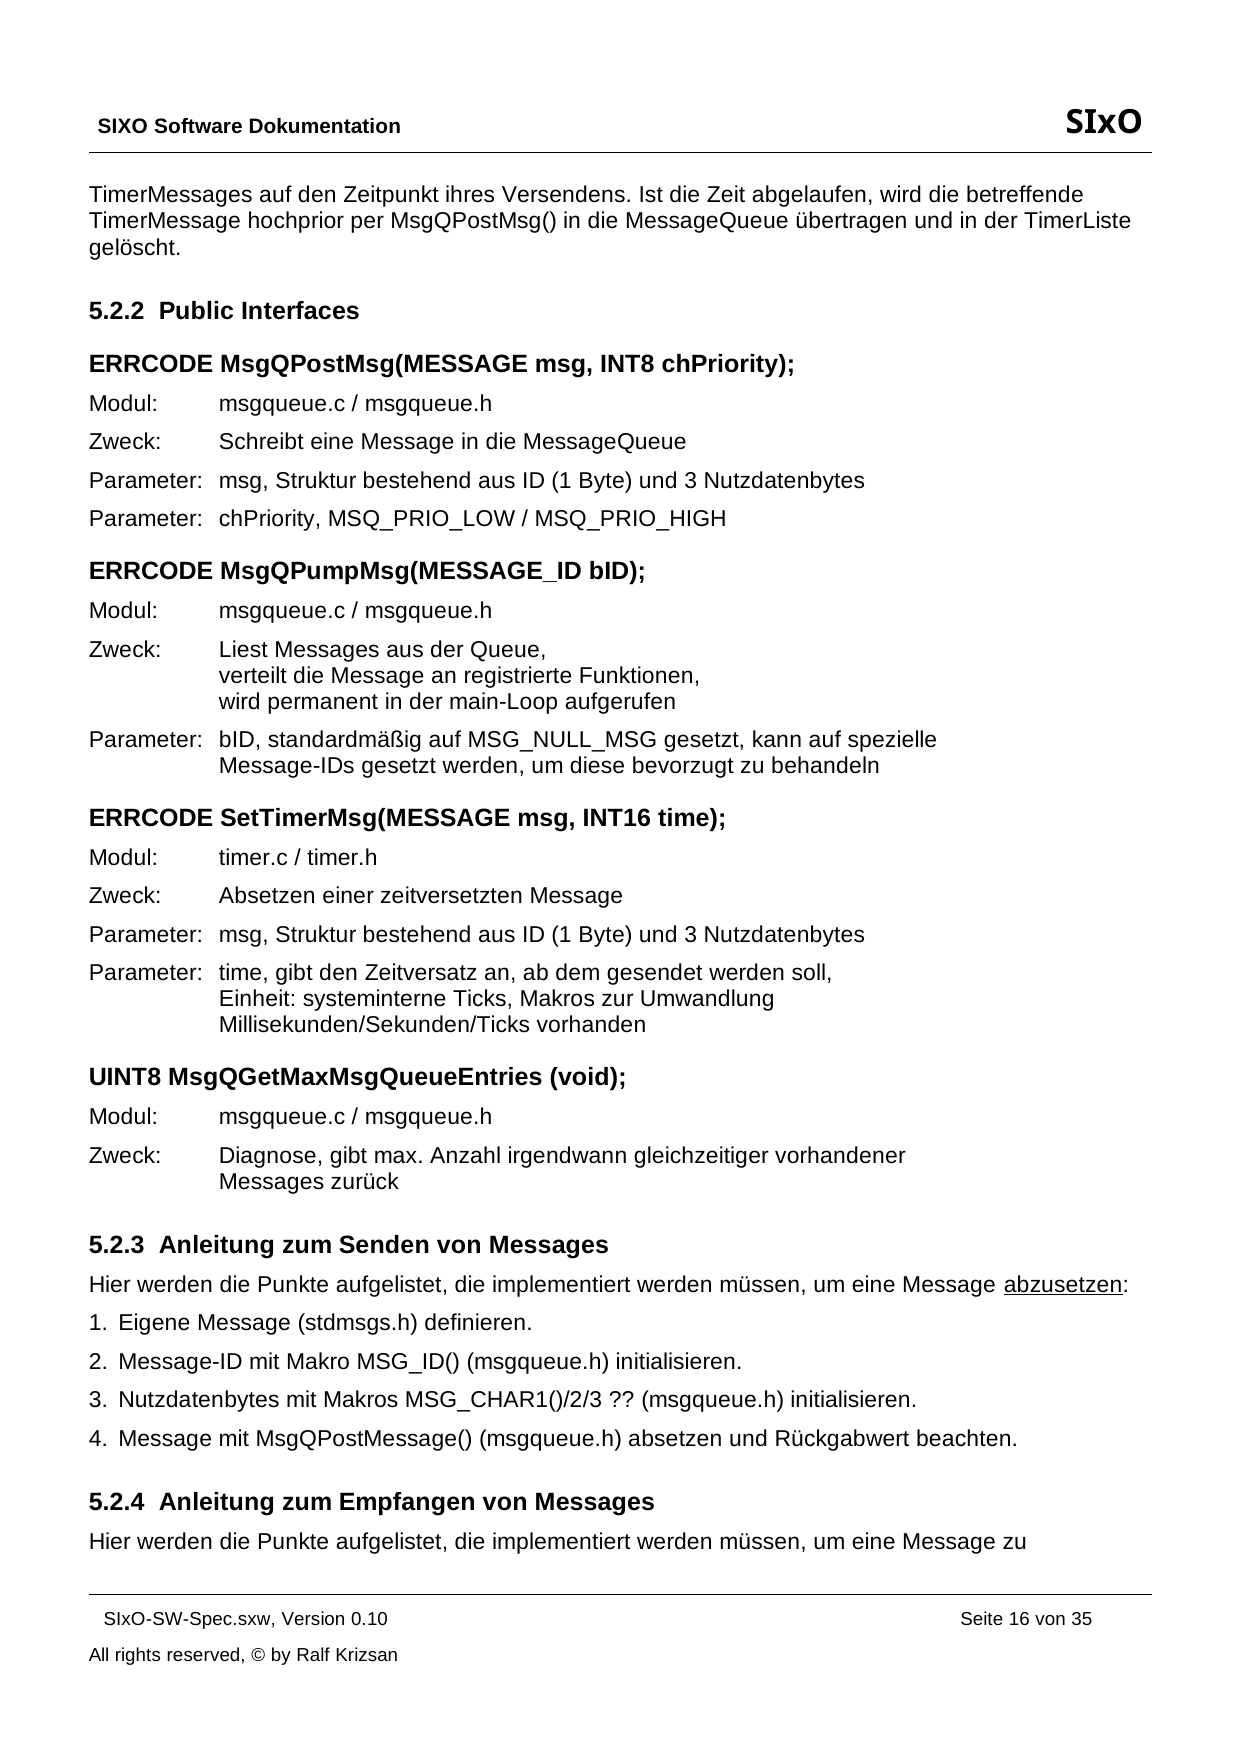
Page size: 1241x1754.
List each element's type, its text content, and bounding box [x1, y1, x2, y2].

list Message-ID mit Makro MSG_ID() (msgqueue.h) initialisieren. [88, 1348, 1152, 1374]
text Zweck: Schreibt eine Message in die MessageQueue [88, 429, 1152, 455]
subtitle ERRCODE MsgQPumpMsg(MESSAGE_ID bID); [88, 557, 1152, 585]
text Zweck: Liest Messages aus der Queue, verteilt die Message an registrierte Funktionen, wird permanent in der main-Loop aufgerufen [88, 636, 1152, 714]
text Parameter: msg, Struktur bestehend aus ID (1 Byte) und 3 Nutzdatenbytes [88, 467, 1152, 493]
text Parameter: bID, standardmäßig auf MSG_NULL_MSG gesetzt, kann auf spezielle Message-IDs gesetzt werden, um diese bevorzugt zu behandeln [88, 727, 1152, 779]
text Zweck: Diagnose, gibt max. Anzahl irgendwann gleichzeitiger vorhandener Messages zurück [88, 1142, 1152, 1194]
text Parameter: msg, Struktur bestehend aus ID (1 Byte) und 3 Nutzdatenbytes [88, 921, 1152, 947]
subtitle UINT8 MsgQGetMaxMsgQueueEntries (void); [88, 1063, 1152, 1091]
list Eigene Message (stdmsgs.h) definieren. [88, 1310, 1152, 1336]
text Parameter: chPriority, MSQ_PRIO_LOW / MSQ_PRIO_HIGH [88, 506, 1152, 532]
text Modul: msgqueue.c / msgqueue.h [88, 1103, 1152, 1129]
text Modul: timer.c / timer.h [88, 844, 1152, 870]
subtitle ERRCODE MsgQPostMsg(MESSAGE msg, INT8 chPriority); [88, 350, 1152, 378]
text Parameter: time, gibt den Zeitversatz an, ab dem gesendet werden soll, Einheit: systeminterne Ticks, Makros zur Umwandlung Millisekunden/Sekunden/Ticks vorhanden [88, 960, 1152, 1038]
subtitle ERRCODE SetTimerMsg(MESSAGE msg, INT16 time); [88, 804, 1152, 832]
subtitle Public Interfaces [88, 297, 1152, 325]
subtitle Anleitung zum Senden von Messages [88, 1231, 1152, 1259]
list Message mit MsgQPostMessage() (msgqueue.h) absetzen und Rückgabwert beachten. [88, 1425, 1152, 1451]
text Hier werden die Punkte aufgelistet, die implementiert werden müssen, um eine Message abzusetzen: [88, 1271, 1152, 1297]
text Modul: msgqueue.c / msgqueue.h [88, 597, 1152, 623]
subtitle Anleitung zum Empfangen von Messages [88, 1488, 1152, 1516]
list Nutzdatenbytes mit Makros MSG_CHAR1()/2/3 ?? (msgqueue.h) initialisieren. [88, 1387, 1152, 1413]
text Modul: msgqueue.c / msgqueue.h [88, 390, 1152, 416]
text Zweck: Absetzen einer zeitversetzten Message [88, 883, 1152, 909]
text Hier werden die Punkte aufgelistet, die implementiert werden müssen, um eine Message zu [88, 1528, 1152, 1554]
text TimerMessages auf den Zeitpunkt ihres Versendens. Ist die Zeit abgelaufen, wird die betreffende TimerMessage hochprior per MsgQPostMsg() in die MessageQueue übertragen und in der TimerListe gelöscht. [88, 182, 1152, 260]
